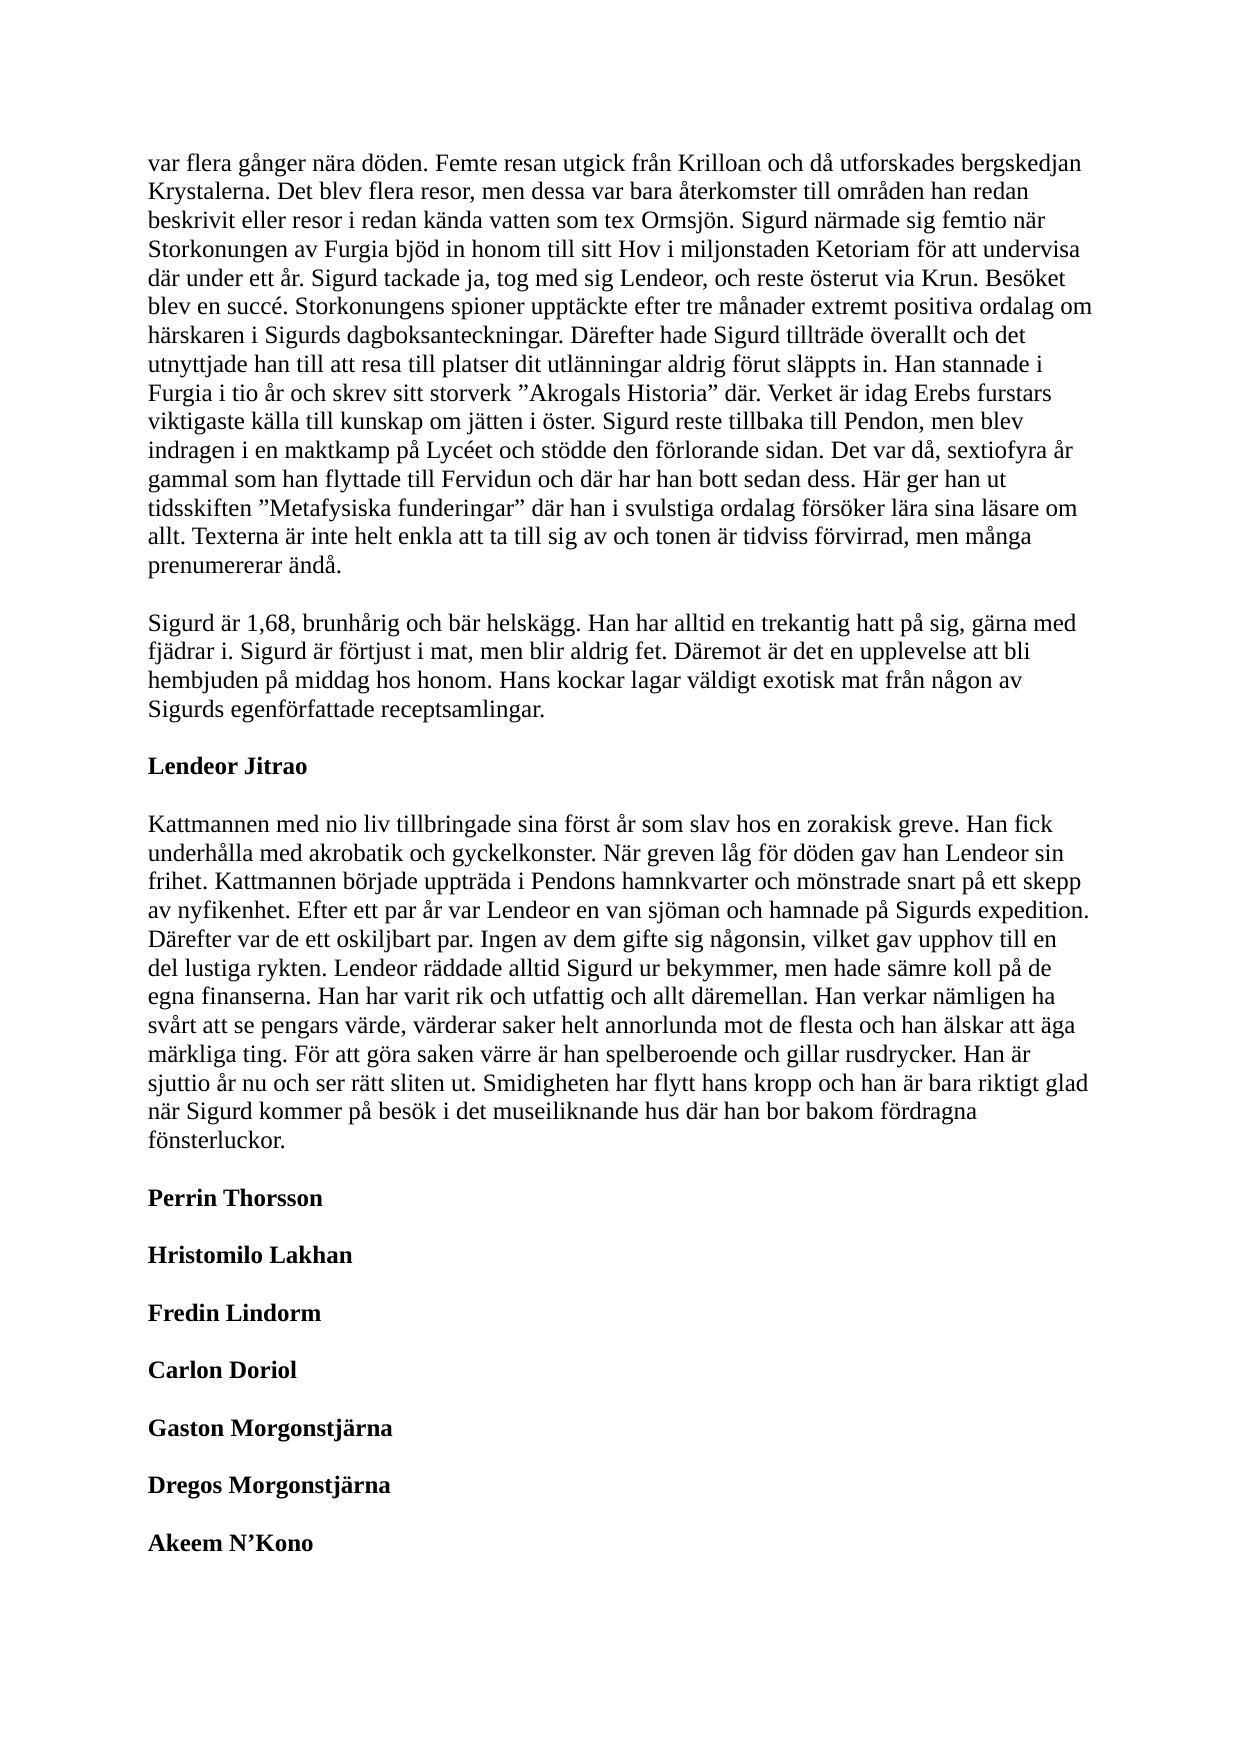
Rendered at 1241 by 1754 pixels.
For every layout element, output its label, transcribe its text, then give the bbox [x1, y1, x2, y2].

text Dregos Morgonstjärna [148, 1470, 1093, 1499]
text Carlon Doriol [148, 1355, 1093, 1384]
text Perrin Thorsson [148, 1183, 1093, 1211]
text Kattmannen med nio liv tillbringade sina först år som slav hos en zorakisk greve. Han fick underhålla med akrobatik och gyckelkonster. När greven låg för döden gav han Lendeor sin frihet. Kattmannen började uppträda i Pendons hamnkvarter och mönstrade snart på ett skepp av nyfikenhet. Efter ett par år var Lendeor en van sjöman och hamnade på Sigurds expedition. Därefter var de ett oskiljbart par. Ingen av dem gifte sig någonsin, vilket gav upphov till en del lustiga rykten. Lendeor räddade alltid Sigurd ur bekymmer, men hade sämre koll på de egna finanserna. Han har varit rik och utfattig och allt däremellan. Han verkar nämligen ha svårt att se pengars värde, värderar saker helt annorlunda mot de flesta och han älskar att äga märkliga ting. För att göra saken värre är han spelberoende och gillar rusdrycker. Han är sjuttio år nu och ser rätt sliten ut. Smidigheten har flytt hans kropp och han är bara riktigt glad när Sigurd kommer på besök i det museiliknande hus där han bor bakom fördragna fönsterluckor. [148, 809, 1093, 1154]
text Gaston Morgonstjärna [148, 1413, 1093, 1441]
text Fredin Lindorm [148, 1298, 1093, 1326]
text var flera gånger nära döden. Femte resan utgick från Krilloan och då utforskades bergskedjan Krystalerna. Det blev flera resor, men dessa var bara återkomster till områden han redan beskrivit eller resor i redan kända vatten som tex Ormsjön. Sigurd närmade sig femtio när Storkonungen av Furgia bjöd in honom till sitt Hov i miljonstaden Ketoriam för att undervisa där under ett år. Sigurd tackade ja, tog med sig Lendeor, och reste österut via Krun. Besöket blev en succé. Storkonungens spioner upptäckte efter tre månader extremt positiva ordalag om härskaren i Sigurds dagboksanteckningar. Därefter hade Sigurd tillträde överallt och det utnyttjade han till att resa till platser dit utlänningar aldrig förut släppts in. Han stannade i Furgia i tio år och skrev sitt storverk ”Akrogals Historia” där. Verket är idag Erebs furstars viktigaste källa till kunskap om jätten i öster. Sigurd reste tillbaka till Pendon, men blev indragen i en maktkamp på Lycéet och stödde den förlorande sidan. Det var då, sextiofyra år gammal som han flyttade till Fervidun och där har han bott sedan dess. Här ger han ut tidsskiften ”Metafysiska funderingar” där han i svulstiga ordalag försöker lära sina läsare om allt. Texterna är inte helt enkla att ta till sig av och tonen är tidviss förvirrad, men många prenumererar ändå. [148, 148, 1093, 579]
text Sigurd är 1,68, brunhårig och bär helskägg. Han har alltid en trekantig hatt på sig, gärna med fjädrar i. Sigurd är förtjust i mat, men blir aldrig fet. Däremot är det en upplevelse att bli hembjuden på middag hos honom. Hans kockar lagar väldigt exotisk mat från någon av Sigurds egenförfattade receptsamlingar. [148, 608, 1093, 723]
text Lendeor Jitrao [148, 751, 1093, 780]
text Akeem N’Kono [148, 1528, 1093, 1556]
text Hristomilo Lakhan [148, 1240, 1093, 1269]
